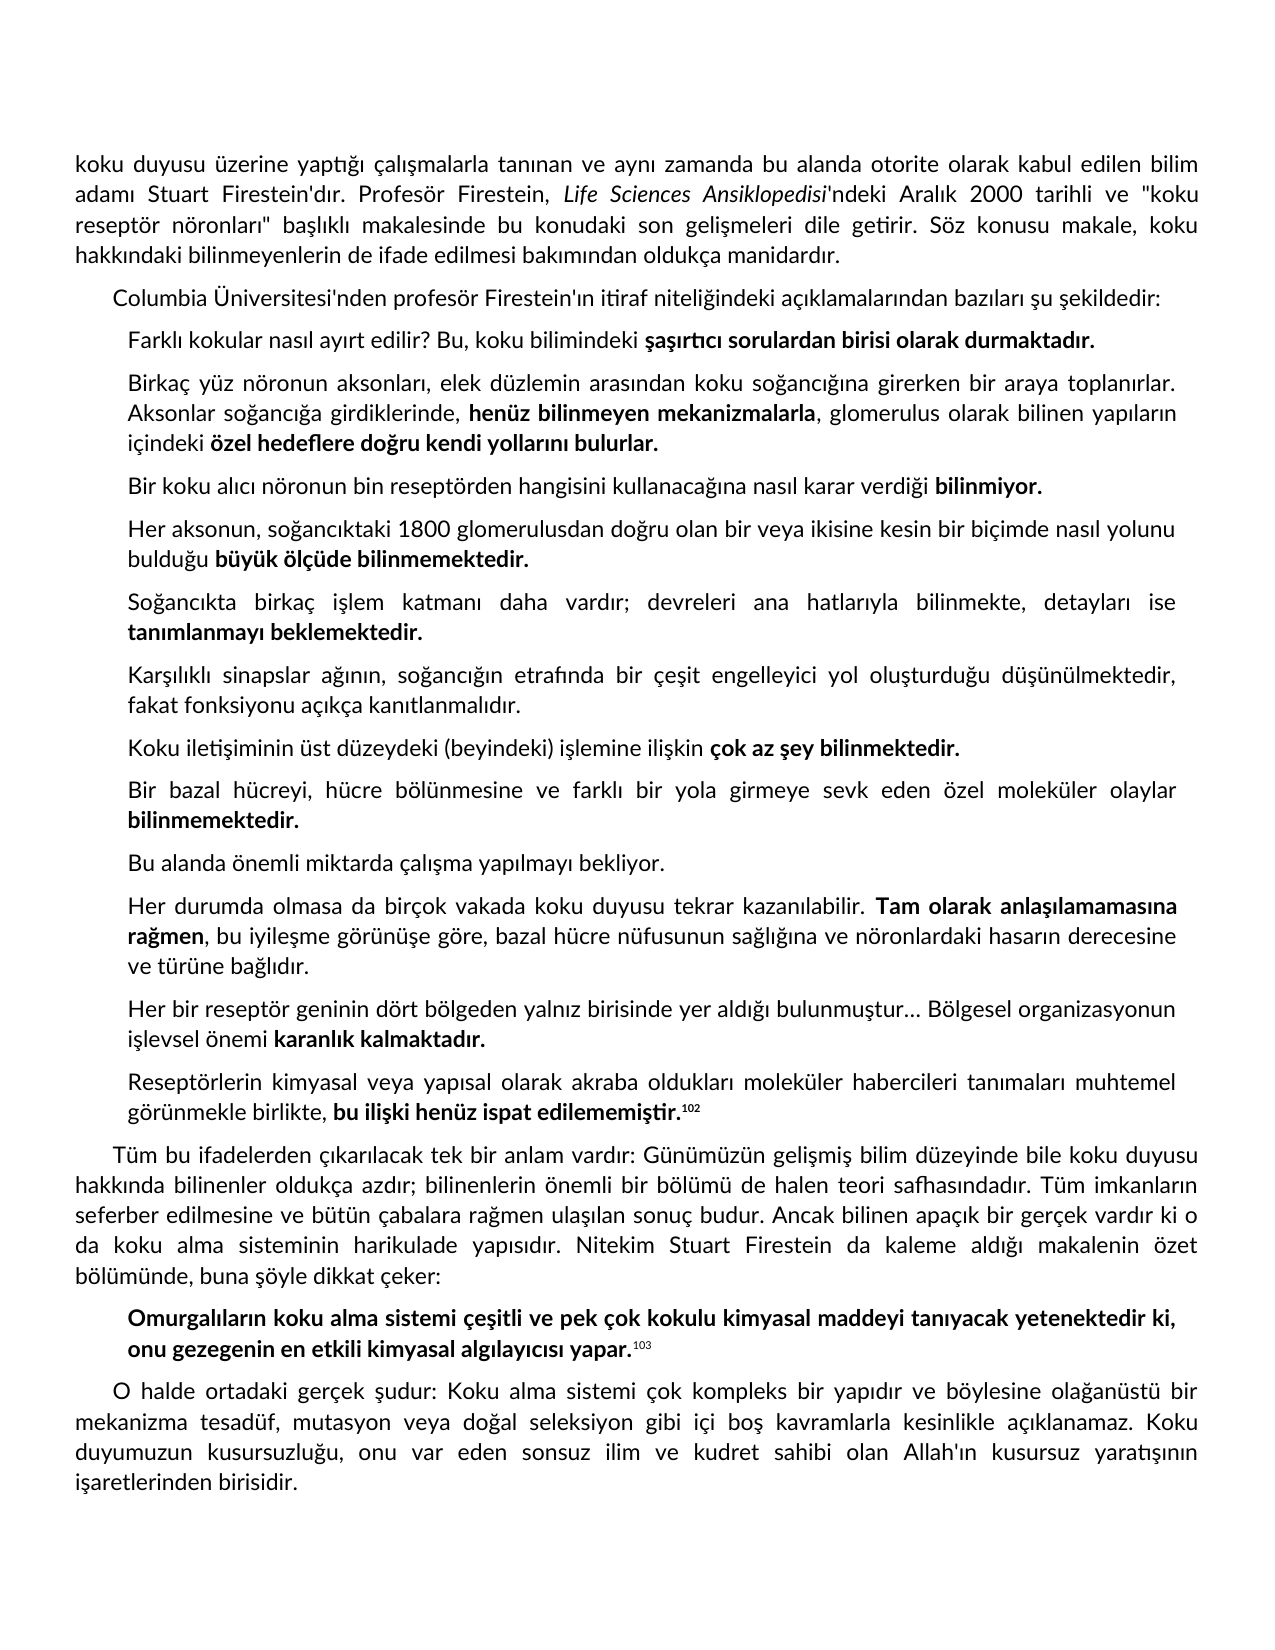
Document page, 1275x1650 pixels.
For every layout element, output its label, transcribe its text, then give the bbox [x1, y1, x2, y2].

text Bir koku alıcı nöronun bin reseptörden hangisini kullanacağına nasıl karar verdiği bilinmiyor. [127, 472, 1177, 499]
text Columbia Üniversitesi'nden profesör Firestein'ın itiraf niteliğindeki açıklamalarından bazıları şu şekildedir: [75, 283, 1200, 311]
text Karşılıklı sinapslar ağının, soğancığın etrafında bir çeşit engelleyici yol oluşturduğu düşünülmektedir, fakat fonksiyonu açıkça kanıtlanmalıdır. [127, 660, 1177, 718]
text Soğancıkta birkaç işlem katmanı daha vardır; devreleri ana hatlarıyla bilinmekte, detayları ise tanımlanmayı beklemektedir. [127, 587, 1177, 645]
text Tüm bu ifadelerden çıkarılacak tek bir anlam vardır: Günümüzün gelişmiş bilim düzeyinde bile koku duyusu hakkında bilinenler oldukça azdır; bilinenlerin önemli bir bölümü de halen teori safhasındadır. Tüm imkanların seferber edilmesine ve bütün çabalara rağmen ulaşılan sonuç budur. Ancak bilinen apaçık bir gerçek vardır ki o da koku alma sisteminin harikulade yapısıdır. Nitekim Stuart Firestein da kaleme aldığı makalenin özet bölümünde, buna şöyle dikkat çeker: [75, 1141, 1200, 1289]
text Her durumda olmasa da birçok vakada koku duyusu tekrar kazanılabilir. Tam olarak anlaşılamamasına rağmen, bu iyileşme görünüşe göre, bazal hücre nüfusunun sağlığına ve nöronlardaki hasarın derecesine ve türüne bağlıdır. [127, 892, 1177, 979]
text Reseptörlerin kimyasal veya yapısal olarak akraba oldukları moleküler habercileri tanımaları muhtemel görünmekle birlikte, bu ilişki henüz ispat edilememiştir.102 [127, 1068, 1177, 1125]
text Omurgalıların koku alma sistemi çeşitli ve pek çok kokulu kimyasal maddeyi tanıyacak yetenektedir ki, onu gezegenin en etkili kimyasal algılayıcısı yapar.103 [127, 1304, 1177, 1362]
text Farklı kokular nasıl ayırt edilir? Bu, koku bilimindeki şaşırtıcı sorulardan birisi olarak durmaktadır. [127, 326, 1177, 353]
text Bir bazal hücreyi, hücre bölünmesine ve farklı bir yola girmeye sevk eden özel moleküler olaylar bilinmemektedir. [127, 776, 1177, 834]
text Koku iletişiminin üst düzeydeki (beyindeki) işlemine ilişkin çok az şey bilinmektedir. [127, 733, 1177, 761]
text Birkaç yüz nöronun aksonları, elek düzlemin arasından koku soğancığına girerken bir araya toplanırlar. Aksonlar soğancığa girdiklerinde, henüz bilinmeyen mekanizmalarla, glomerulus olarak bilinen yapıların içindeki özel hedeflere doğru kendi yollarını bulurlar. [127, 369, 1177, 457]
text Her bir reseptör geninin dört bölgeden yalnız birisinde yer aldığı bulunmuştur… Bölgesel organizasyonun işlevsel önemi karanlık kalmaktadır. [127, 995, 1177, 1052]
text koku duyusu üzerine yaptığı çalışmalarla tanınan ve aynı zamanda bu alanda otorite olarak kabul edilen bilim adamı Stuart Firestein'dır. Profesör Firestein, Life Sciences Ansiklopedisi'ndeki Aralık 2000 tarihli ve "koku reseptör nöronları" başlıklı makalesinde bu konudaki son gelişmeleri dile getirir. Söz konusu makale, koku hakkındaki bilinmeyenlerin de ifade edilmesi bakımından oldukça manidardır. [75, 150, 1200, 268]
text Bu alanda önemli miktarda çalışma yapılmayı bekliyor. [127, 849, 1177, 876]
text Her aksonun, soğancıktaki 1800 glomerulusdan doğru olan bir veya ikisine kesin bir biçimde nasıl yolunu bulduğu büyük ölçüde bilinmemektedir. [127, 514, 1177, 572]
text O halde ortadaki gerçek şudur: Koku alma sistemi çok kompleks bir yapıdır ve böylesine olağanüstü bir mekanizma tesadüf, mutasyon veya doğal seleksiyon gibi içi boş kavramlarla kesinlikle açıklanamaz. Koku duyumuzun kusursuzluğu, onu var eden sonsuz ilim ve kudret sahibi olan Allah'ın kusursuz yaratışının işaretlerinden birisidir. [75, 1377, 1200, 1495]
